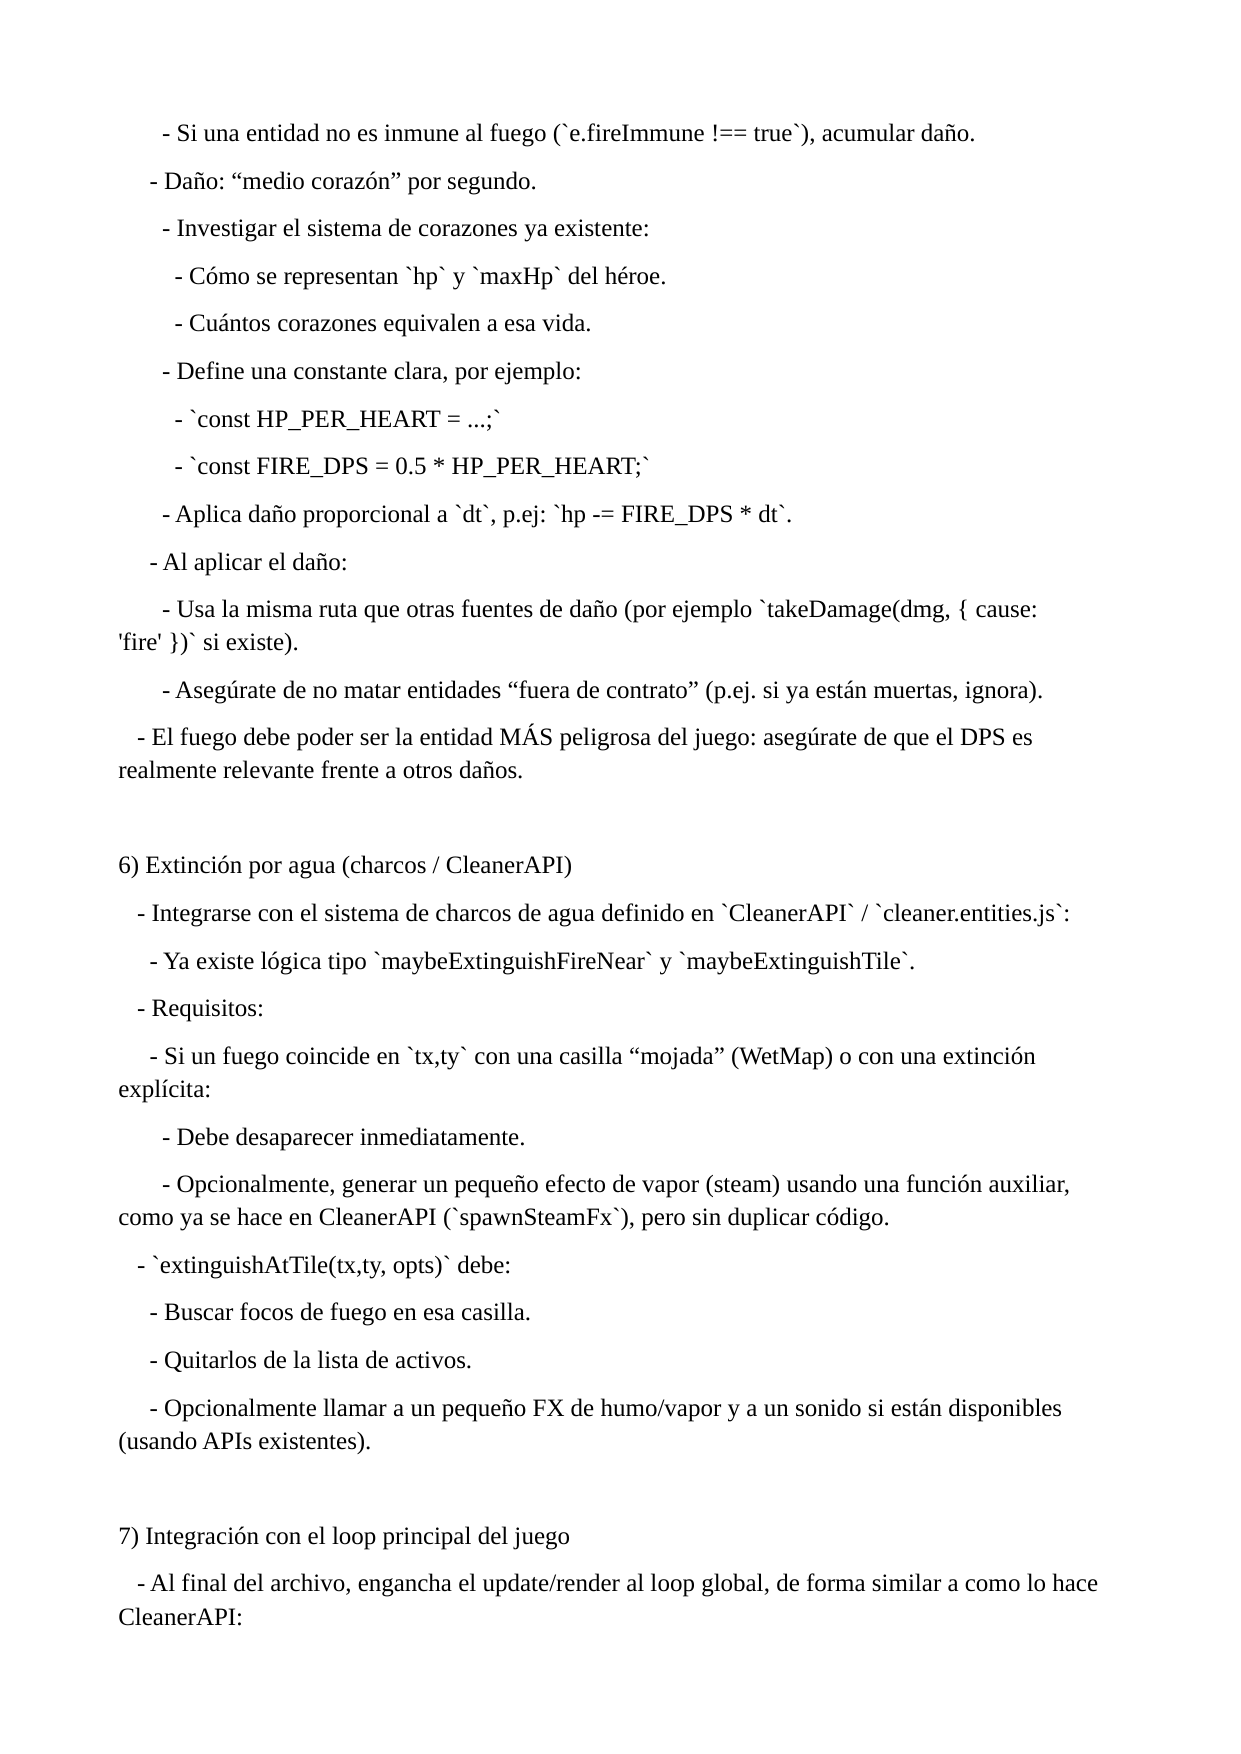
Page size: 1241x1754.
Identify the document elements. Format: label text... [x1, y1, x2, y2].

text - Cómo se representan `hp` y `maxHp` del héroe. [118, 261, 1122, 290]
text - `const FIRE_DPS = 0.5 * HP_PER_HEART;` [118, 451, 1122, 480]
text - `const HP_PER_HEART = ...;` [118, 404, 1122, 432]
text - Define una constante clara, por ejemplo: [118, 356, 1122, 385]
text - Opcionalmente llamar a un pequeño FX de humo/vapor y a un sonido si están disponibles (usando APIs existentes). [118, 1393, 1122, 1454]
text - Opcionalmente, generar un pequeño efecto de vapor (steam) usando una función auxiliar, como ya se hace en CleanerAPI (`spawnSteamFx`), pero sin duplicar código. [118, 1169, 1122, 1231]
text - Daño: “medio corazón” por segundo. [118, 166, 1122, 194]
text - Quitarlos de la lista de activos. [118, 1345, 1122, 1374]
text - Buscar focos de fuego en esa casilla. [118, 1297, 1122, 1326]
text - Al final del archivo, engancha el update/render al loop global, de forma similar a como lo hace CleanerAPI: [118, 1568, 1122, 1630]
text - Investigar el sistema de corazones ya existente: [118, 213, 1122, 242]
text - Debe desaparecer inmediatamente. [118, 1122, 1122, 1150]
text 7) Integración con el loop principal del juego [118, 1521, 1122, 1550]
text - Si una entidad no es inmune al fuego (`e.fireImmune !== true`), acumular daño. [118, 118, 1122, 147]
text - Al aplicar el daño: [118, 547, 1122, 575]
text - Ya existe lógica tipo `maybeExtinguishFireNear` y `maybeExtinguishTile`. [118, 946, 1122, 974]
text 6) Extinción por agua (charcos / CleanerAPI) [118, 851, 1122, 879]
text - Integrarse con el sistema de charcos de agua definido en `CleanerAPI` / `cleaner.entities.js`: [118, 898, 1122, 927]
text - Requisitos: [118, 993, 1122, 1022]
text - El fuego debe poder ser la entidad MÁS peligrosa del juego: asegúrate de que el DPS es realmente relevante frente a otros daños. [118, 722, 1122, 784]
text - Asegúrate de no matar entidades “fuera de contrato” (p.ej. si ya están muertas, ignora). [118, 675, 1122, 703]
text - Aplica daño proporcional a `dt`, p.ej: `hp -= FIRE_DPS * dt`. [118, 499, 1122, 528]
text - Cuántos corazones equivalen a esa vida. [118, 308, 1122, 337]
text - Si un fuego coincide en `tx,ty` con una casilla “mojada” (WetMap) o con una extinción explícita: [118, 1041, 1122, 1103]
text - `extinguishAtTile(tx,ty, opts)` debe: [118, 1250, 1122, 1279]
text - Usa la misma ruta que otras fuentes de daño (por ejemplo `takeDamage(dmg, { cause: 'fire' })` si existe). [118, 594, 1122, 656]
